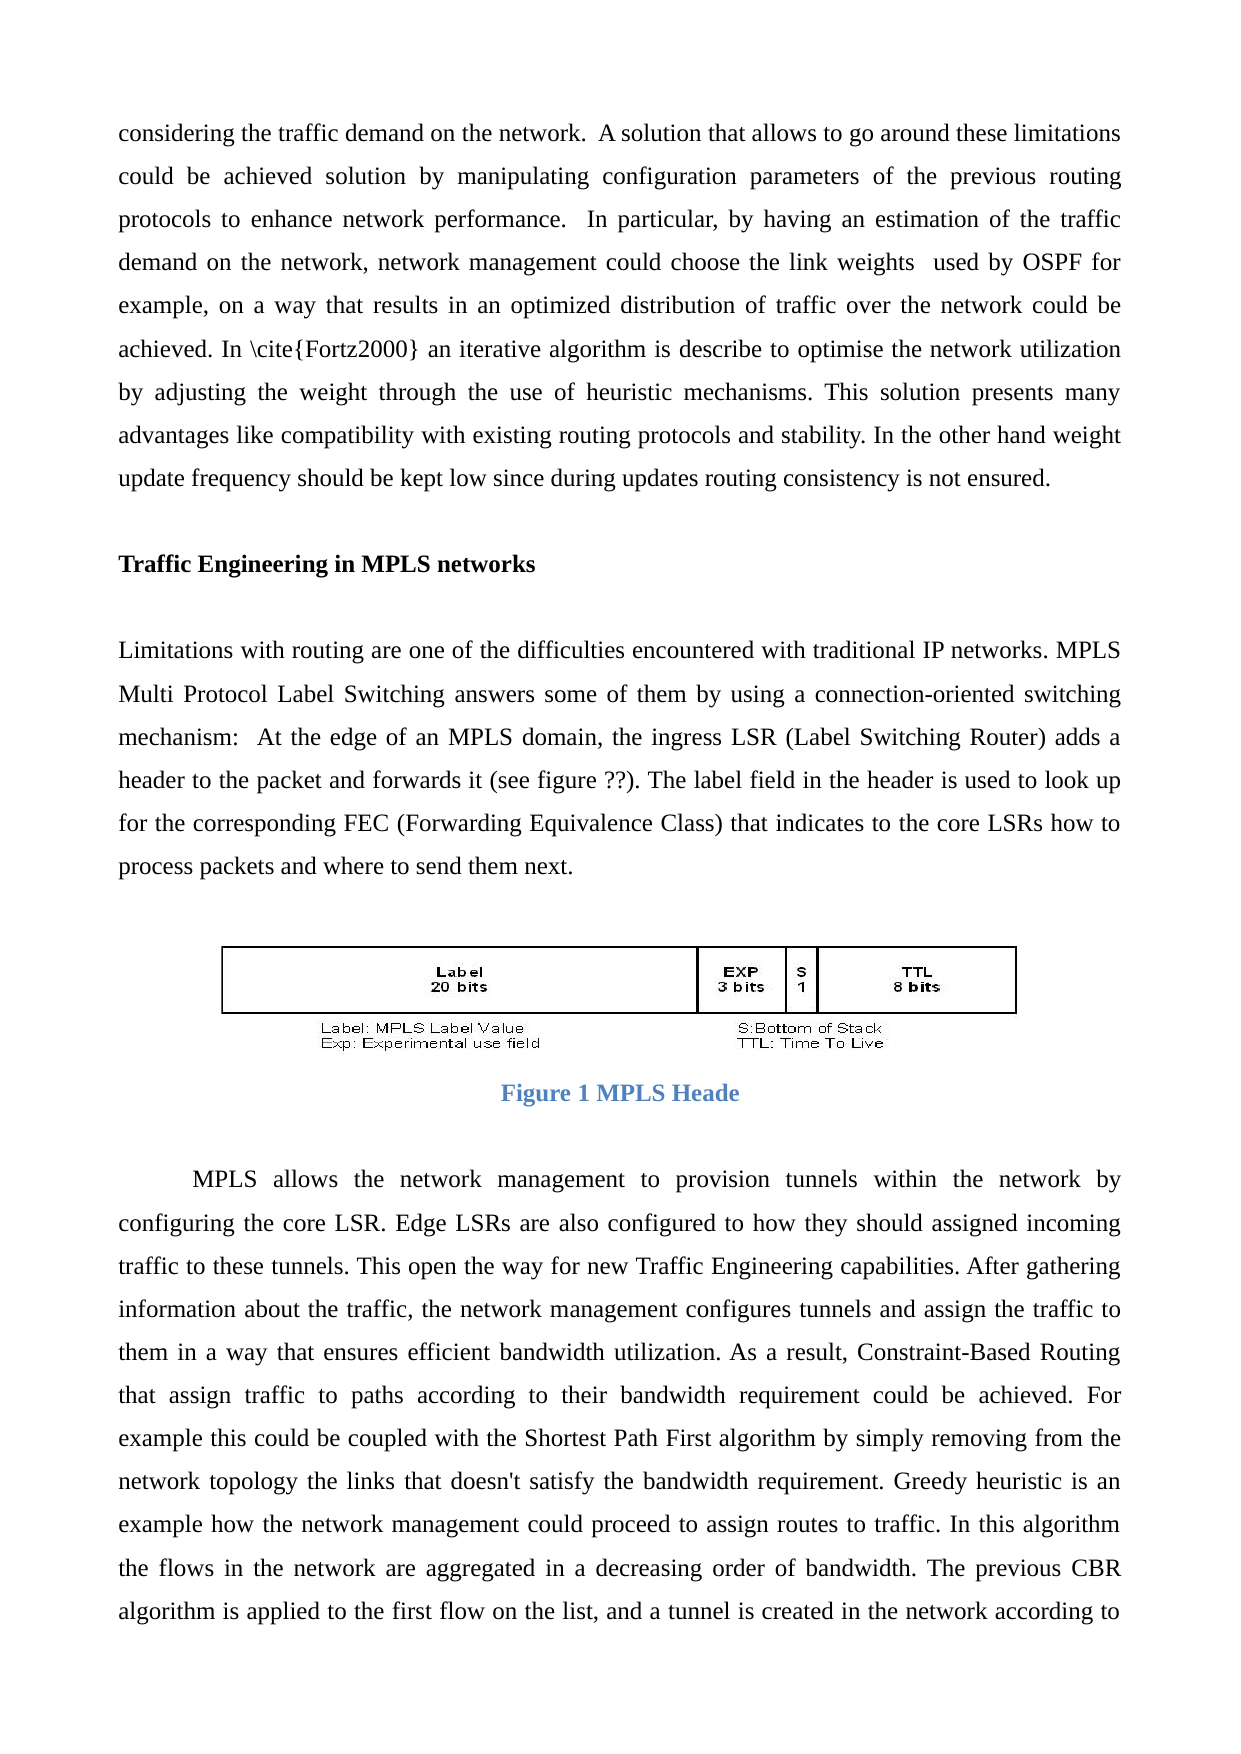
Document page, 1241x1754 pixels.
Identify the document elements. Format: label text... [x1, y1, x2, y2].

text MPLS allows the network management to provision tunnels within the network by configuring the core LSR. Edge LSRs are also configured to how they should assigned incoming traffic to these tunnels. This open the way for new Traffic Engineering capabilities. After gathering information about the traffic, the network management configures tunnels and assign the traffic to them in a way that ensures efficient bandwidth utilization. As a result, Constraint-Based Routing that assign traffic to paths according to their bandwidth requirement could be achieved. For example this could be coupled with the Shortest Path First algorithm by simply removing from the network topology the links that doesn't satisfy the bandwidth requirement. Greedy heuristic is an example how the network management could proceed to assign routes to traffic. In this algorithm the flows in the network are aggregated in a decreasing order of bandwidth. The previous CBR algorithm is applied to the first flow on the list, and a tunnel is created in the network according to [118, 1164, 1122, 1624]
text Figure 1 MPLS Heade [118, 1078, 1122, 1107]
picture [221, 946, 1020, 1055]
text Limitations with routing are one of the difficulties encountered with traditional IP networks. MPLS Multi Protocol Label Switching answers some of them by using a connection-oriented switching mechanism: At the edge of an MPLS domain, the ingress LSR (Label Switching Router) adds a header to the packet and forwards it (see figure ??). The label field in the header is used to look up for the corresponding FEC (Forwarding Equivalence Class) that indicates to the core LSRs how to process packets and where to send them next. [118, 636, 1122, 880]
text Traffic Engineering in MPLS networks [118, 549, 1122, 578]
text considering the traffic demand on the network. A solution that allows to go around these limitations could be achieved solution by manipulating configuration parameters of the previous routing protocols to enhance network performance. In particular, by having an estimation of the traffic demand on the network, network management could choose the link weights used by OSPF for example, on a way that results in an optimized distribution of traffic over the network could be achieved. In \cite{Fortz2000} an iterative algorithm is describe to optimise the network utilization by adjusting the weight through the use of heuristic mechanisms. This solution presents many advantages like compatibility with existing routing protocols and stability. In the other hand weight update frequency should be kept low since during updates routing consistency is not ensured. [118, 118, 1122, 492]
